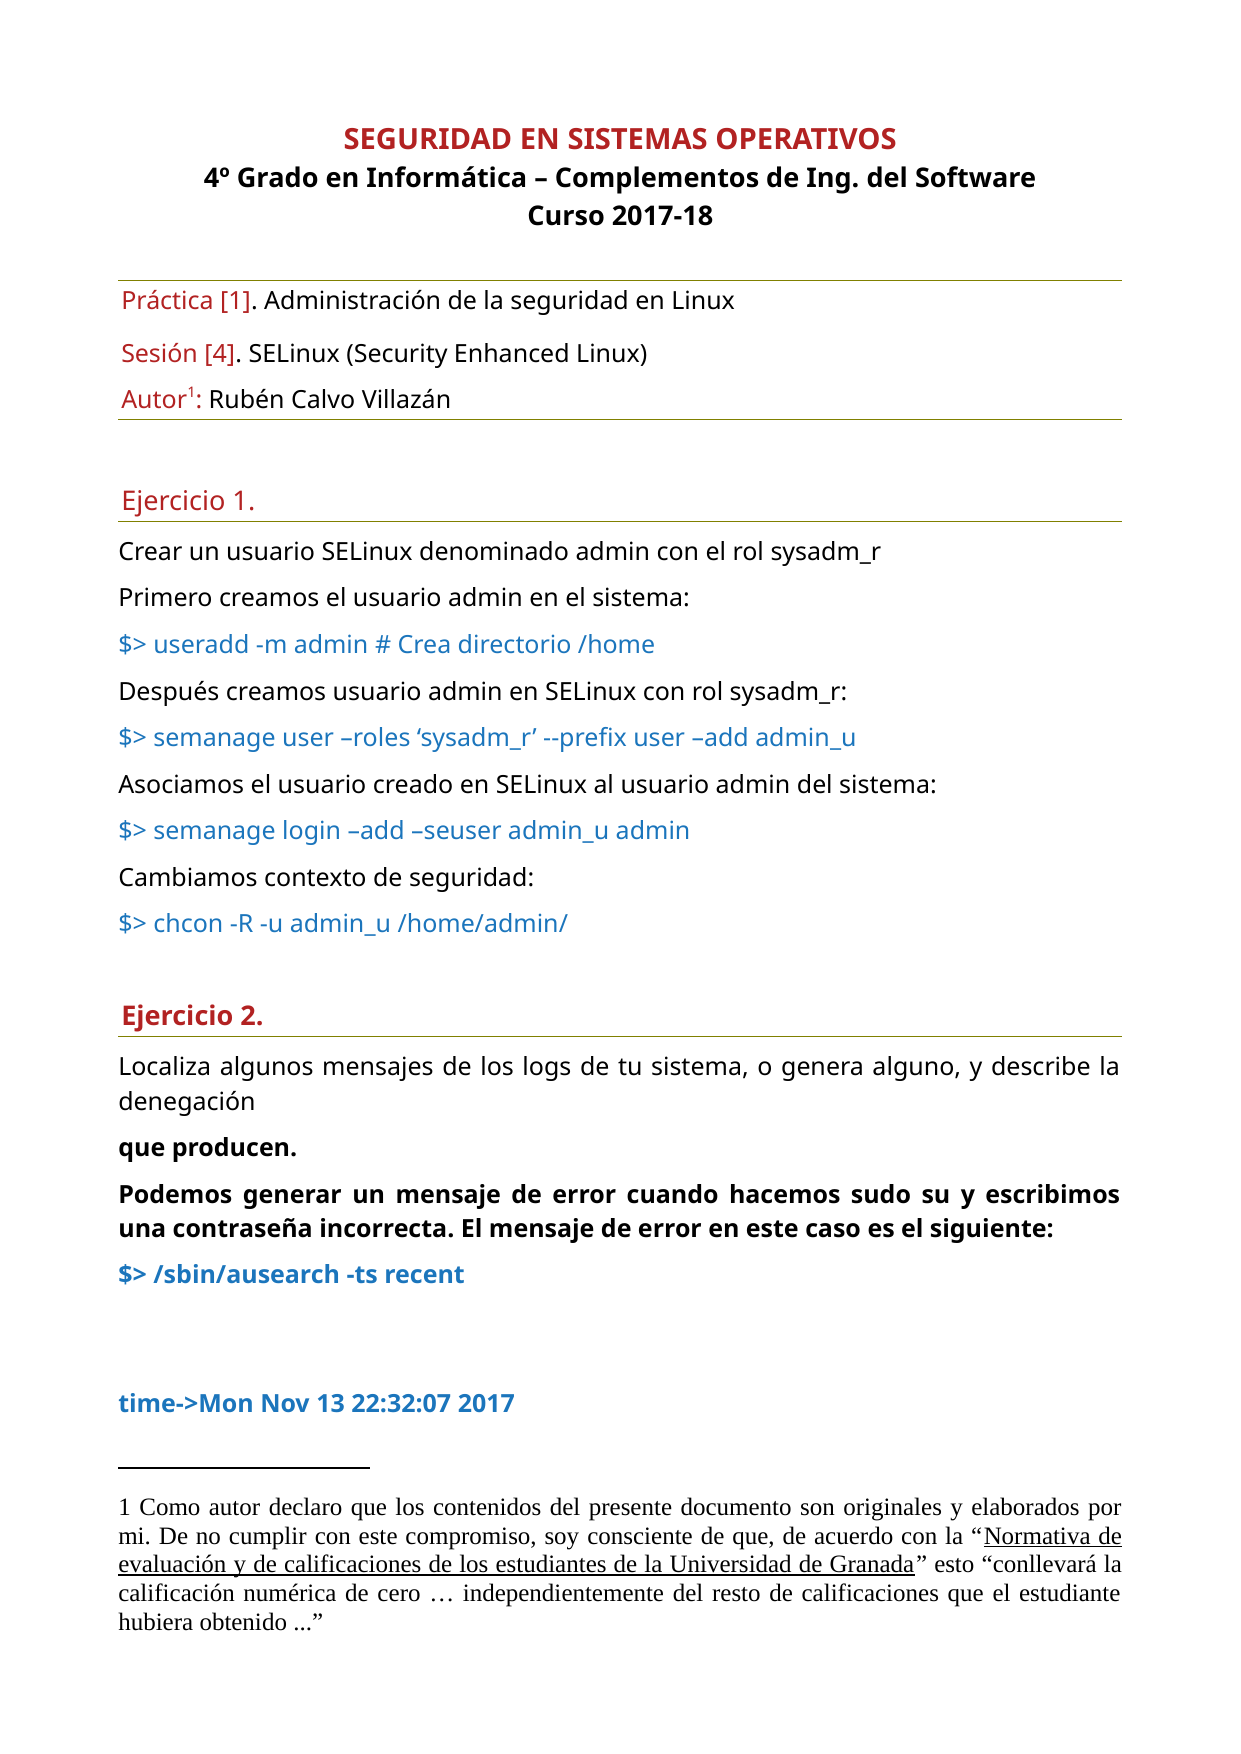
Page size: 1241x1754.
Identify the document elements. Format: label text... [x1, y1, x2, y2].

text Localiza algunos mensajes de los logs de tu sistema, o genera alguno, y describe la denegación [118, 1049, 1122, 1117]
text Curso 2017-18 [118, 196, 1122, 233]
text Cambiamos contexto de seguridad: [118, 859, 1122, 893]
text $> /sbin/ausearch -ts recent [118, 1257, 1122, 1291]
text Ejercicio 1. [118, 478, 1122, 521]
text Primero creamos el usuario admin en el sistema: [118, 580, 1122, 614]
text 4º Grado en Informática – Complementos de Ing. del Software [118, 158, 1122, 195]
text $> useradd -m admin # Crea directorio /home [118, 627, 1122, 661]
text Sesión [4]. SELinux (Security Enhanced Linux) [118, 332, 1122, 369]
text $> chcon -R -u admin_u /home/admin/ [118, 906, 1122, 940]
text Como autor declaro que los contenidos del presente documento son originales y elaborados por mi. De no cumplir con este compromiso, soy consciente de que, de acuerdo con la “Normativa de evaluación y de calificaciones de los estudiantes de la Universidad de Granada” esto “conllevará la calificación numérica de cero … independientemente del resto de calificaciones que el estudiante hubiera obtenido ...” [118, 1492, 1122, 1636]
text Autor: Rubén Calvo Villazán [118, 379, 1122, 419]
text SEGURIDAD EN SISTEMAS OPERATIVOS [118, 118, 1122, 158]
text Ejercicio 2. [118, 994, 1122, 1036]
text Podemos generar un mensaje de error cuando hacemos sudo su y escribimos una contraseña incorrecta. El mensaje de error en este caso es el siguiente: [118, 1176, 1122, 1244]
text $> semanage login –add –seuser admin_u admin [118, 813, 1122, 847]
text que producen. [118, 1130, 1122, 1164]
text $> semanage user –roles ‘sysadm_r’ --prefix user –add admin_u [118, 720, 1122, 754]
text Asociamos el usuario creado en SELinux al usuario admin del sistema: [118, 766, 1122, 800]
text Práctica [1]. Administración de la seguridad en Linux [118, 281, 1122, 320]
text Después creamos usuario admin en SELinux con rol sysadm_r: [118, 673, 1122, 707]
text time->Mon Nov 13 22:32:07 2017 [118, 1386, 1122, 1420]
text Crear un usuario SELinux denominado admin con el rol sysadm_r [118, 533, 1122, 567]
